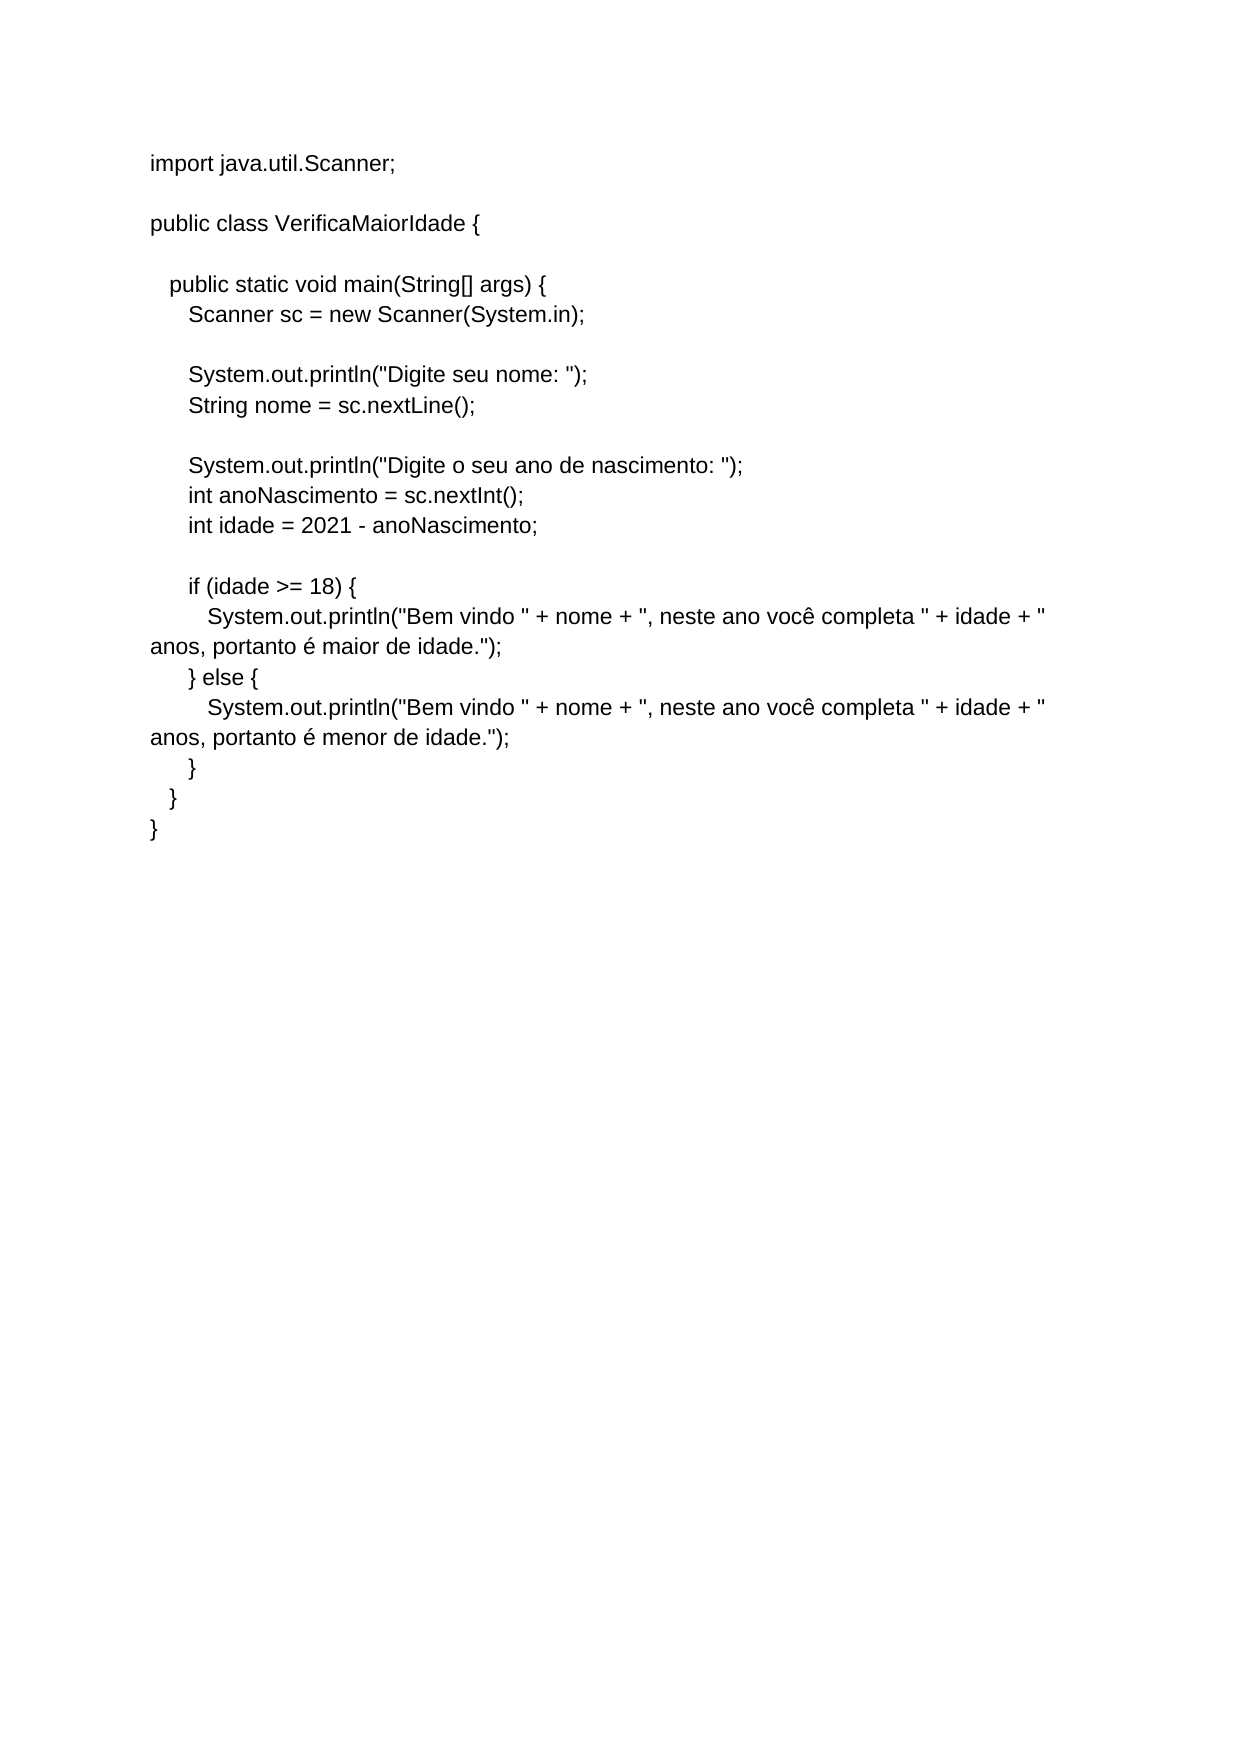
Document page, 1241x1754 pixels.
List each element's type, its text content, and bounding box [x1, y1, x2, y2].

text System.out.println("Digite o seu ano de nascimento: "); [150, 452, 1090, 478]
text String nome = sc.nextLine(); [150, 392, 1090, 418]
text } [150, 754, 1090, 781]
text } [150, 784, 1090, 811]
text int anoNascimento = sc.nextInt(); [150, 482, 1090, 509]
text int idade = 2021 - anoNascimento; [150, 512, 1090, 539]
text System.out.println("Digite seu nome: "); [150, 361, 1090, 388]
text import java.util.Scanner; [150, 150, 1090, 176]
text } else { [150, 663, 1090, 690]
text Scanner sc = new Scanner(System.in); [150, 301, 1090, 327]
text if (idade >= 18) { [150, 573, 1090, 599]
text System.out.println("Bem vindo " + nome + ", neste ano você completa " + idade + " anos, portanto é maior de idade."); [150, 603, 1090, 660]
text System.out.println("Bem vindo " + nome + ", neste ano você completa " + idade + " anos, portanto é menor de idade."); [150, 694, 1090, 750]
text public class VerificaMaiorIdade { [150, 210, 1090, 237]
text } [150, 814, 1090, 841]
text public static void main(String[] args) { [150, 271, 1090, 297]
